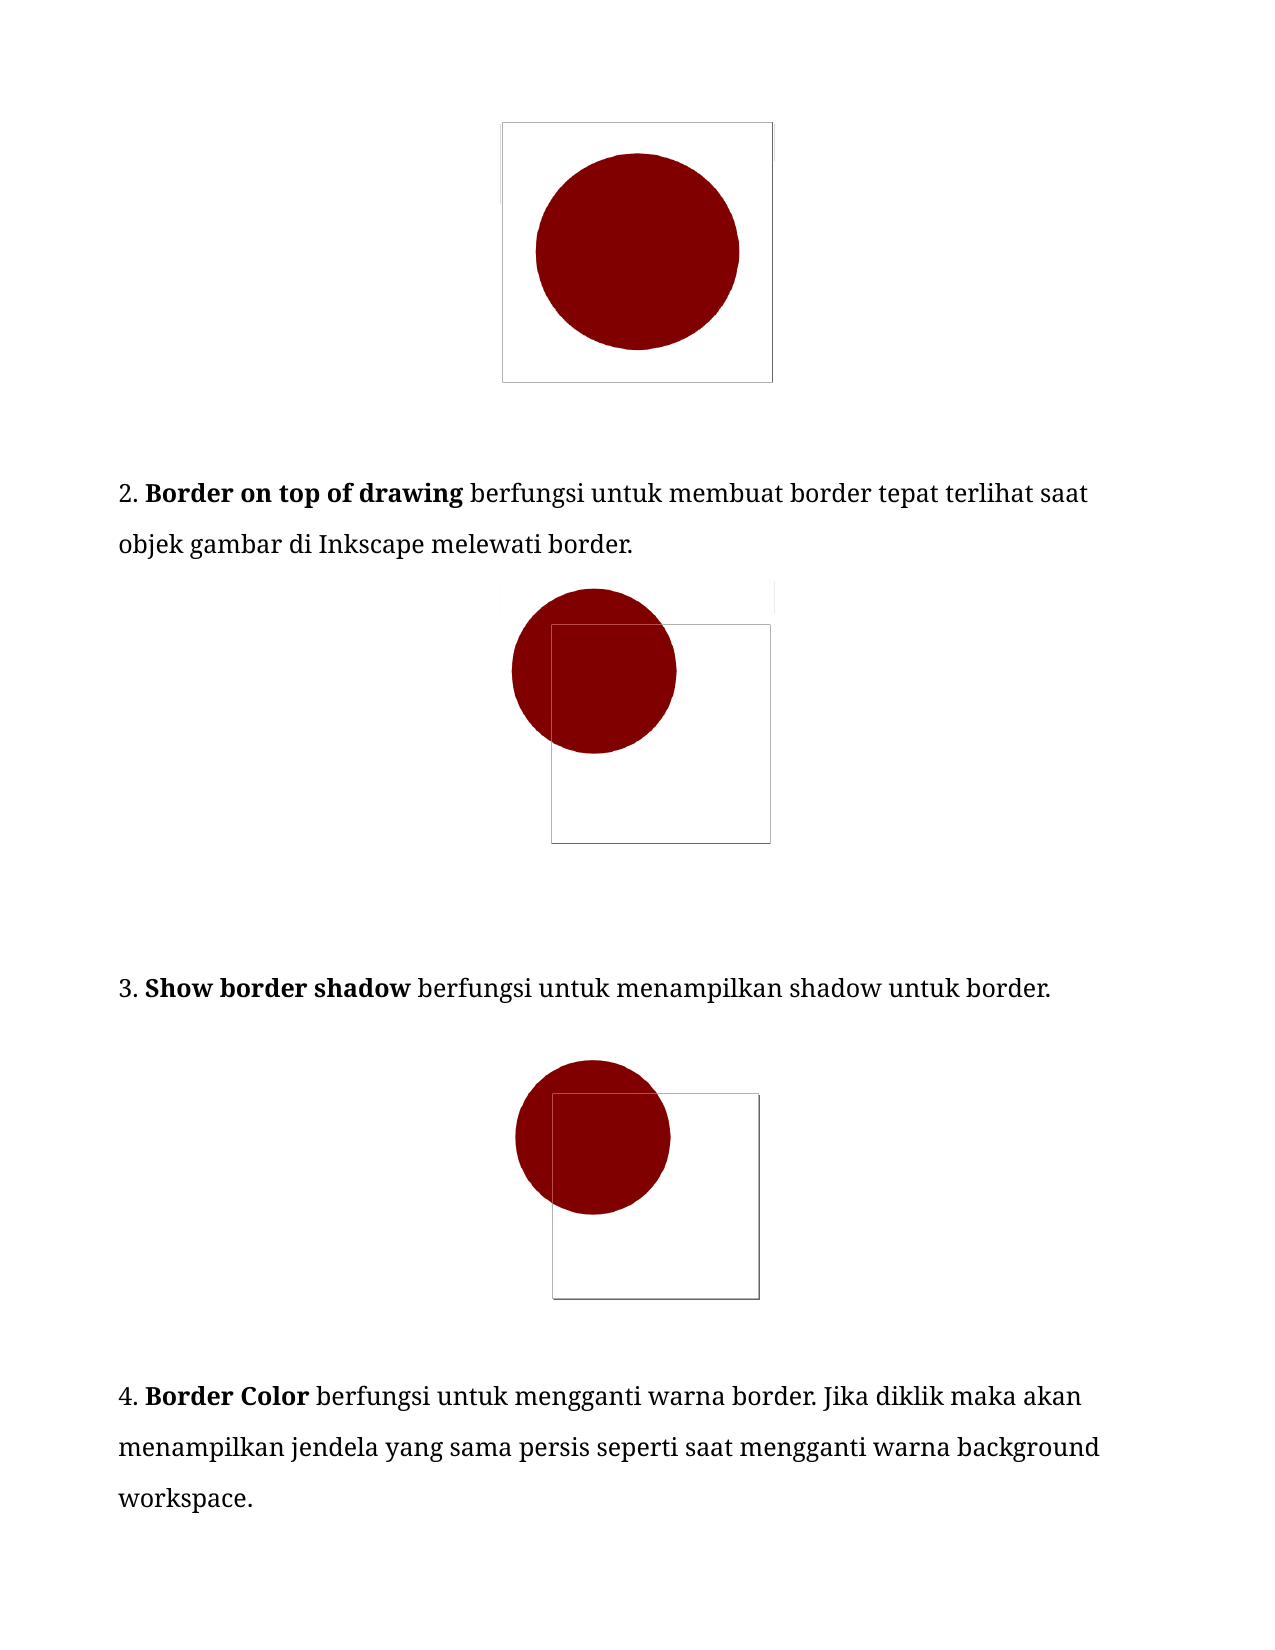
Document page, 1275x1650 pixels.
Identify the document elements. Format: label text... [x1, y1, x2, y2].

text 4. Border Color berfungsi untuk mengganti warna border. Jika diklik maka akan menampilkan jendela yang sama persis seperti saat mengganti warna background workspace. [118, 1379, 1157, 1515]
text 2. Border on top of drawing berfungsi untuk membuat border tepat terlihat saat objek gambar di Inkscape melewati border. [118, 475, 1157, 561]
picture [500, 118, 775, 387]
picture [499, 577, 776, 852]
picture [513, 1058, 762, 1302]
text 3. Show border shadow berfungsi untuk menampilkan shadow untuk border. [118, 971, 1157, 1005]
